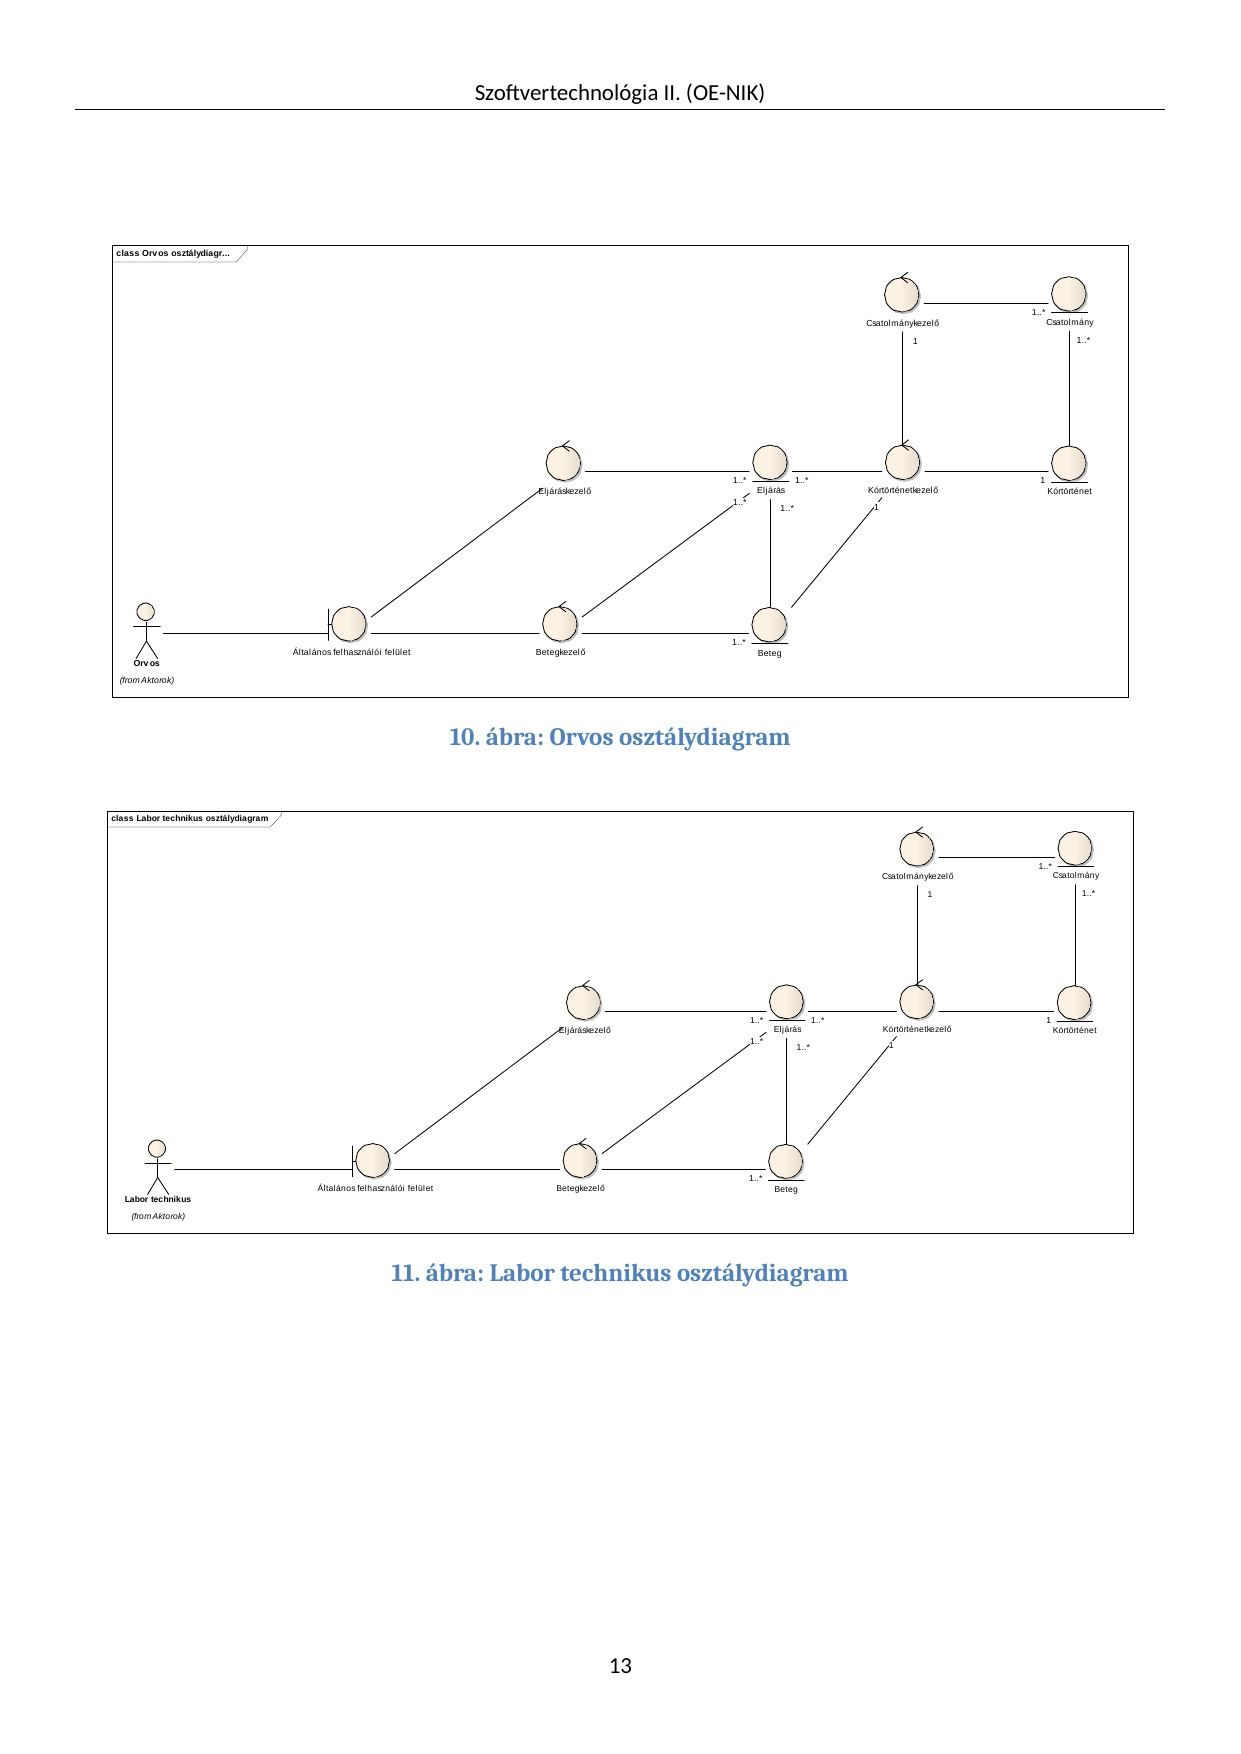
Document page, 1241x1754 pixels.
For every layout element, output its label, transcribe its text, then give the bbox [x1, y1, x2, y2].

subtitle 10. ábra: Orvos osztálydiagram [75, 723, 1165, 752]
subtitle 11. ábra: Labor technikus osztálydiagram [75, 1258, 1165, 1287]
